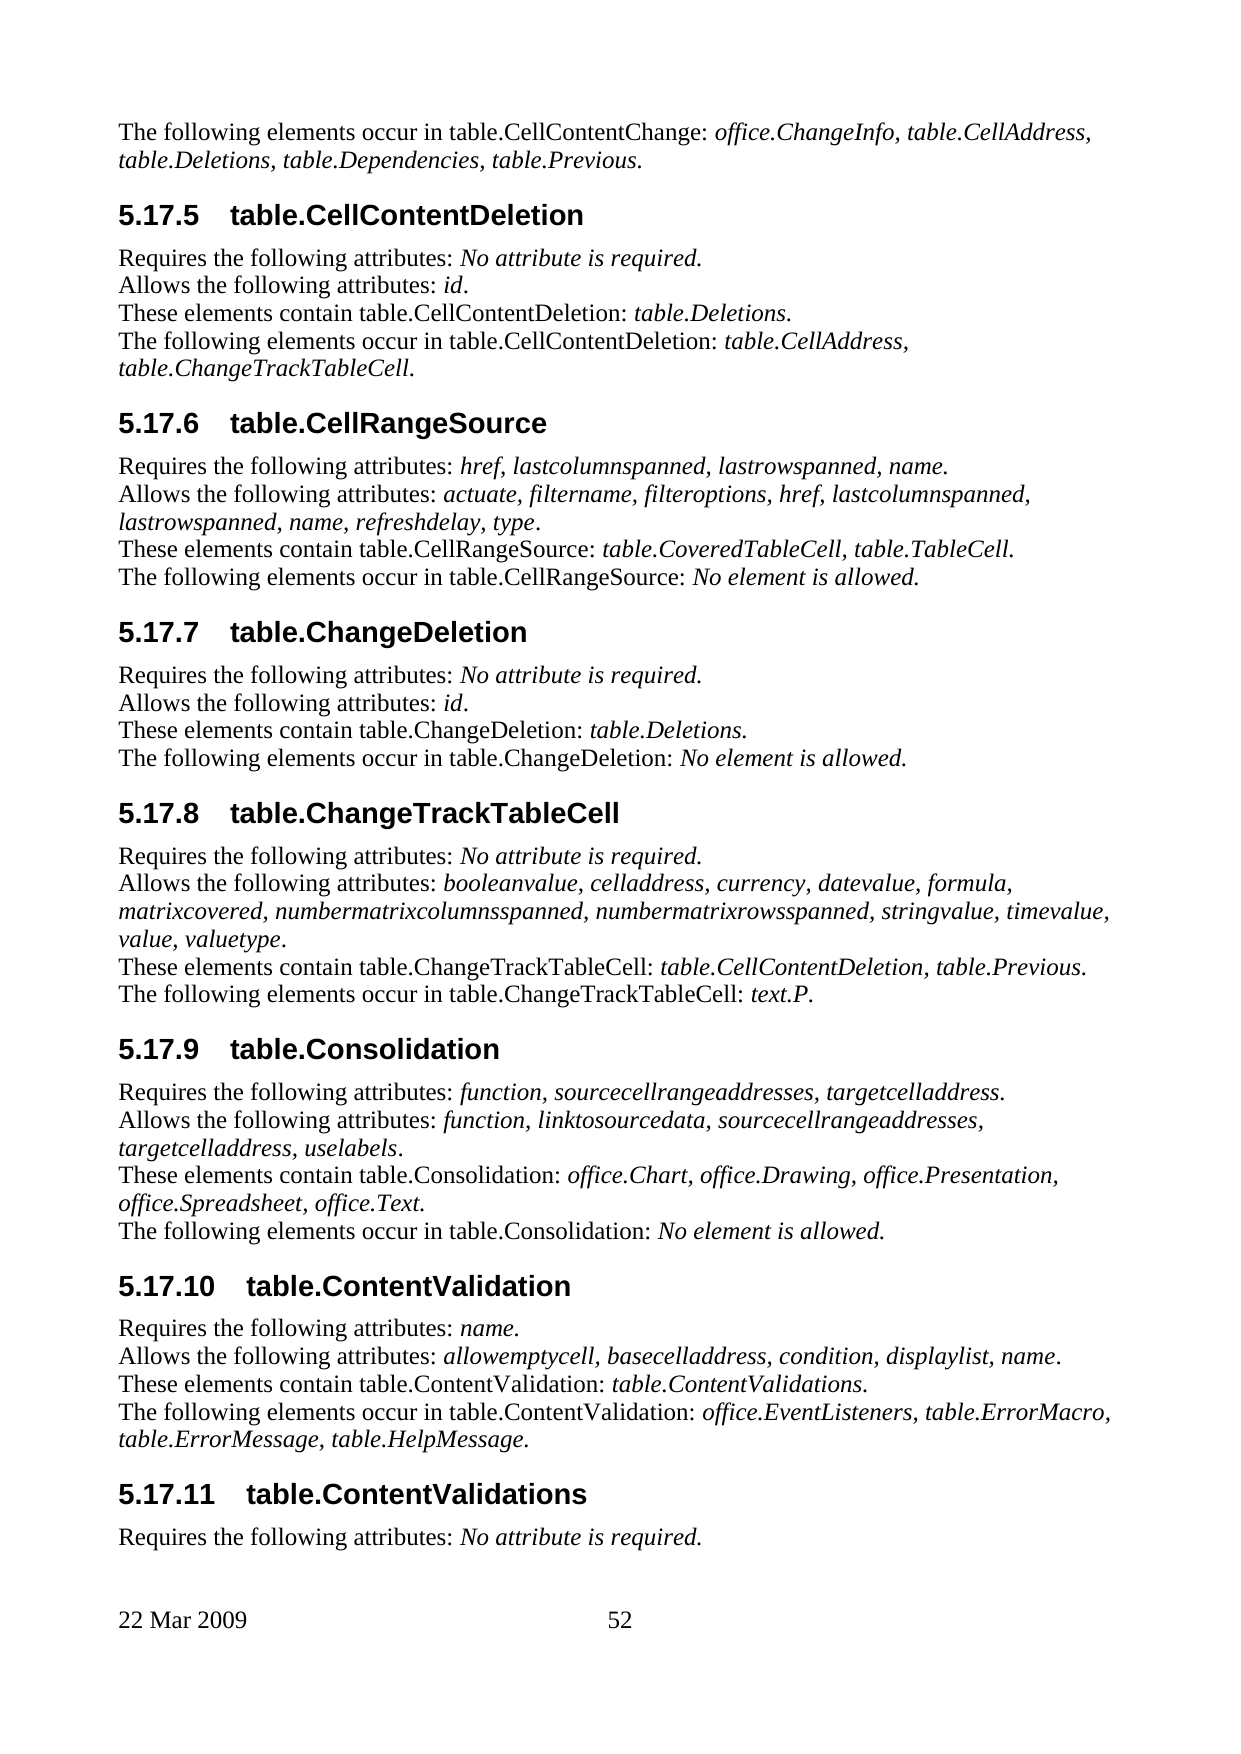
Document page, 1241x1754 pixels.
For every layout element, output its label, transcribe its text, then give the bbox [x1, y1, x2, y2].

text Requires the following attributes: name. [118, 1314, 1122, 1342]
text The following elements occur in table.ChangeDeletion: No element is allowed. [118, 744, 1122, 772]
text Requires the following attributes: No attribute is required. [118, 244, 1122, 271]
text Allows the following attributes: actuate, filtername, filteroptions, href, lastcolumnspanned, lastrowspanned, name, refreshdelay, type. [118, 480, 1122, 535]
text Requires the following attributes: function, sourcecellrangeaddresses, targetcelladdress. [118, 1078, 1122, 1106]
text Requires the following attributes: No attribute is required. [118, 1523, 1122, 1551]
text Requires the following attributes: No attribute is required. [118, 661, 1122, 689]
text These elements contain table.ChangeTrackTableCell: table.CellContentDeletion, table.Previous. [118, 953, 1122, 980]
subtitle table.ChangeTrackTableCell [118, 797, 1122, 829]
subtitle table.CellContentDeletion [118, 198, 1122, 231]
text Requires the following attributes: No attribute is required. [118, 842, 1122, 869]
subtitle table.Consolidation [118, 1033, 1122, 1066]
text The following elements occur in table.CellContentDeletion: table.CellAddress, table.ChangeTrackTableCell. [118, 327, 1122, 382]
text These elements contain table.CellRangeSource: table.CoveredTableCell, table.TableCell. [118, 535, 1122, 563]
text These elements contain table.ChangeDeletion: table.Deletions. [118, 716, 1122, 744]
text The following elements occur in table.CellContentChange: office.ChangeInfo, table.CellAddress, table.Deletions, table.Dependencies, table.Previous. [118, 118, 1122, 173]
subtitle table.CellRangeSource [118, 407, 1122, 440]
subtitle table.ContentValidations [118, 1478, 1122, 1511]
subtitle table.ChangeDeletion [118, 616, 1122, 648]
text The following elements occur in table.Consolidation: No element is allowed. [118, 1217, 1122, 1244]
text Requires the following attributes: href, lastcolumnspanned, lastrowspanned, name. [118, 452, 1122, 480]
text The following elements occur in table.CellRangeSource: No element is allowed. [118, 563, 1122, 591]
subtitle table.ContentValidation [118, 1269, 1122, 1302]
text The following elements occur in table.ContentValidation: office.EventListeners, table.ErrorMacro, table.ErrorMessage, table.HelpMessage. [118, 1398, 1122, 1453]
text Allows the following attributes: allowemptycell, basecelladdress, condition, displaylist, name. [118, 1342, 1122, 1370]
text The following elements occur in table.ChangeTrackTableCell: text.P. [118, 980, 1122, 1008]
text These elements contain table.ContentValidation: table.ContentValidations. [118, 1370, 1122, 1398]
text Allows the following attributes: booleanvalue, celladdress, currency, datevalue, formula, matrixcovered, numbermatrixcolumnsspanned, numbermatrixrowsspanned, stringvalue, timevalue, value, valuetype. [118, 869, 1122, 953]
text These elements contain table.Consolidation: office.Chart, office.Drawing, office.Presentation, office.Spreadsheet, office.Text. [118, 1161, 1122, 1217]
text Allows the following attributes: function, linktosourcedata, sourcecellrangeaddresses, targetcelladdress, uselabels. [118, 1106, 1122, 1161]
text Allows the following attributes: id. [118, 689, 1122, 716]
text These elements contain table.CellContentDeletion: table.Deletions. [118, 299, 1122, 327]
text Allows the following attributes: id. [118, 271, 1122, 299]
